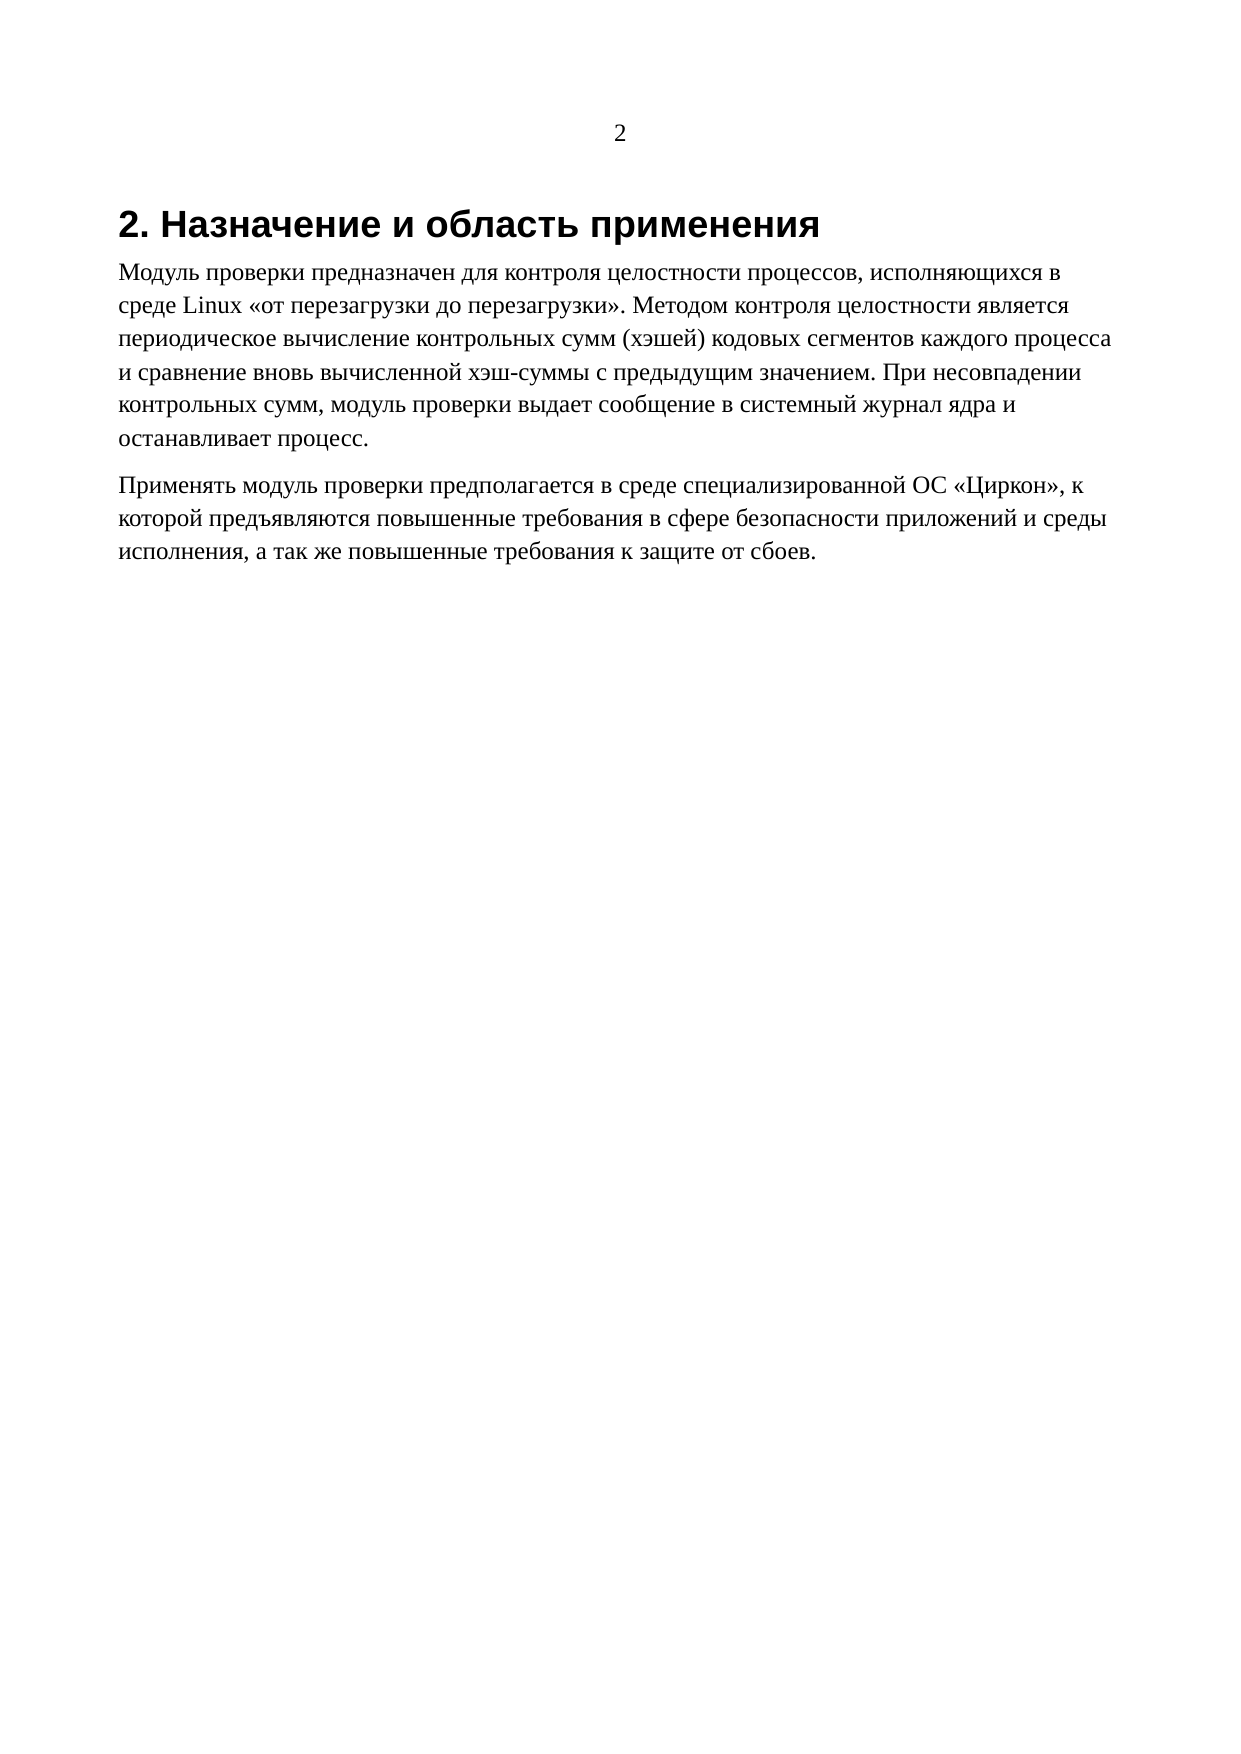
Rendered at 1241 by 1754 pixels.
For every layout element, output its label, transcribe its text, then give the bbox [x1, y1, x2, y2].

text Модуль проверки предназначен для контроля целостности процессов, исполняющихся в среде Linux «от перезагрузки до перезагрузки». Методом контроля целостности является периодическое вычисление контрольных сумм (хэшей) кодовых сегментов каждого процесса и сравнение вновь вычисленной хэш-суммы с предыдущим значением. При несовпадении контрольных сумм, модуль проверки выдает сообщение в системный журнал ядра и останавливает процесс. [118, 257, 1122, 451]
text Применять модуль проверки предполагается в среде специализированной ОС «Циркон», к которой предъявляются повышенные требования в сфере безопасности приложений и среды исполнения, а так же повышенные требования к защите от сбоев. [118, 470, 1122, 565]
subtitle 2. Назначение и область применения [118, 201, 1122, 245]
